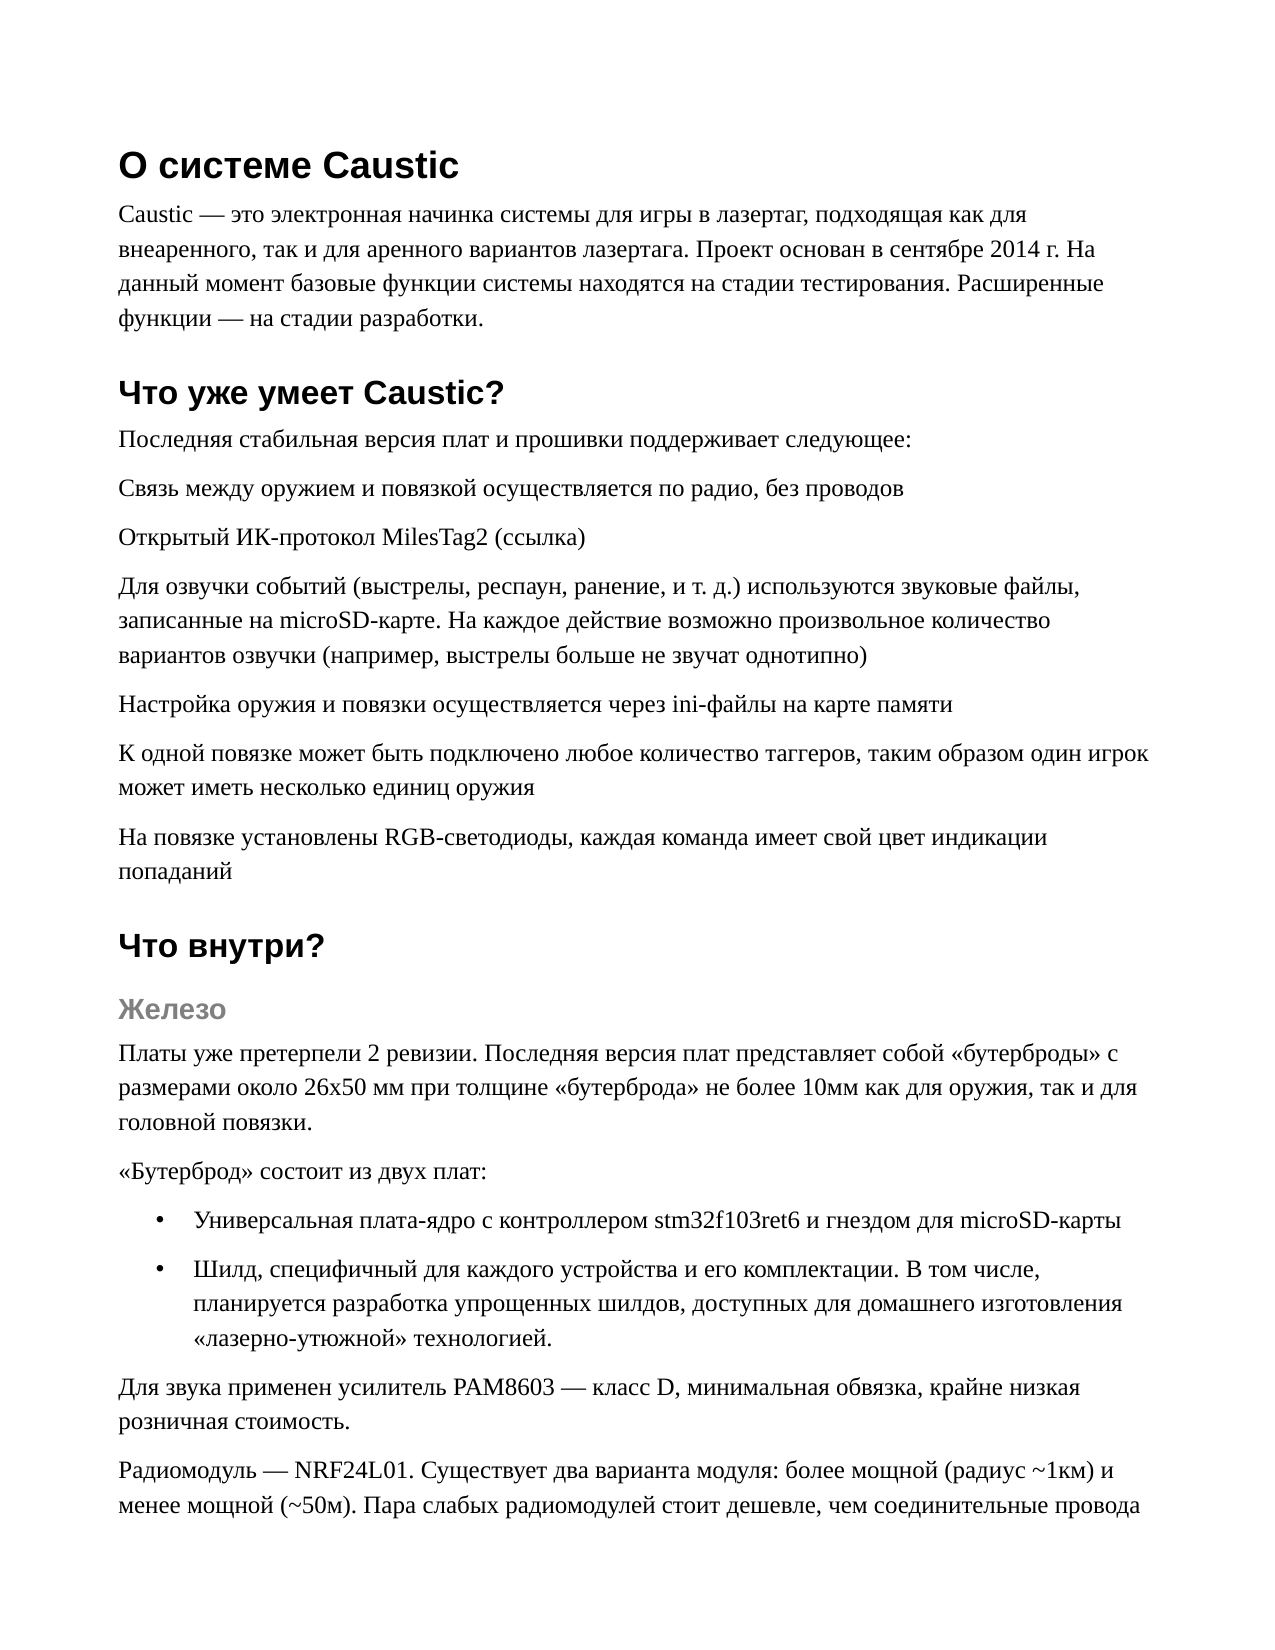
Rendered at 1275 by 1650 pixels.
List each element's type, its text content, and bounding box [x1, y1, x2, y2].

subtitle Железо [118, 992, 1157, 1025]
list Универсальная плата-ядро с контроллером stm32f103ret6 и гнездом для microSD-карты [156, 1205, 1157, 1233]
text Платы уже претерпели 2 ревизии. Последняя версия плат представляет собой «бутерброды» с размерами около 26x50 мм при толщине «бутерброда» не более 10мм как для оружия, так и для головной повязки. [118, 1038, 1157, 1135]
text К одной повязке может быть подключено любое количество таггеров, таким образом один игрок может иметь несколько единиц оружия [118, 738, 1157, 801]
text Радиомодуль — NRF24L01. Существует два варианта модуля: более мощной (радиус ~1км) и менее мощной (~50м). Пара слабых радиомодулей стоит дешевле, чем соединительные провода [118, 1455, 1157, 1519]
text Открытый ИК-протокол MilesTag2 (ссылка) [118, 522, 1157, 551]
text Настройка оружия и повязки осуществляется через ini-файлы на карте памяти [118, 689, 1157, 718]
text Связь между оружием и повязкой осуществляется по радио, без проводов [118, 473, 1157, 502]
text Для озвучки событий (выстрелы, респаун, ранение, и т. д.) используются звуковые файлы, записанные на microSD-карте. На каждое действие возможно произвольное количество вариантов озвучки (например, выстрелы больше не звучат однотипно) [118, 571, 1157, 669]
text Для звука применен усилитель PAM8603 — класс D, минимальная обвязка, крайне низкая розничная стоимость. [118, 1372, 1157, 1435]
list Шилд, специфичный для каждого устройства и его комплектации. В том числе, планируется разработка упрощенных шилдов, доступных для домашнего изготовления «лазерно-утюжной» технологией. [156, 1254, 1157, 1352]
subtitle Что уже умеет Caustic? [118, 373, 1157, 411]
text Caustic — это электронная начинка системы для игры в лазертаг, подходящая как для внеаренного, так и для аренного вариантов лазертага. Проект основан в сентябре 2014 г. На данный момент базовые функции системы находятся на стадии тестирования. Расширенные функции — на стадии разработки. [118, 199, 1157, 331]
text На повязке установлены RGB-светодиоды, каждая команда имеет свой цвет индикации попаданий [118, 822, 1157, 885]
subtitle О системе Caustic [118, 143, 1157, 187]
subtitle Что внутри? [118, 926, 1157, 964]
text Последняя стабильная версия плат и прошивки поддерживает следующее: [118, 424, 1157, 452]
text «Бутерброд» состоит из двух плат: [118, 1156, 1157, 1184]
